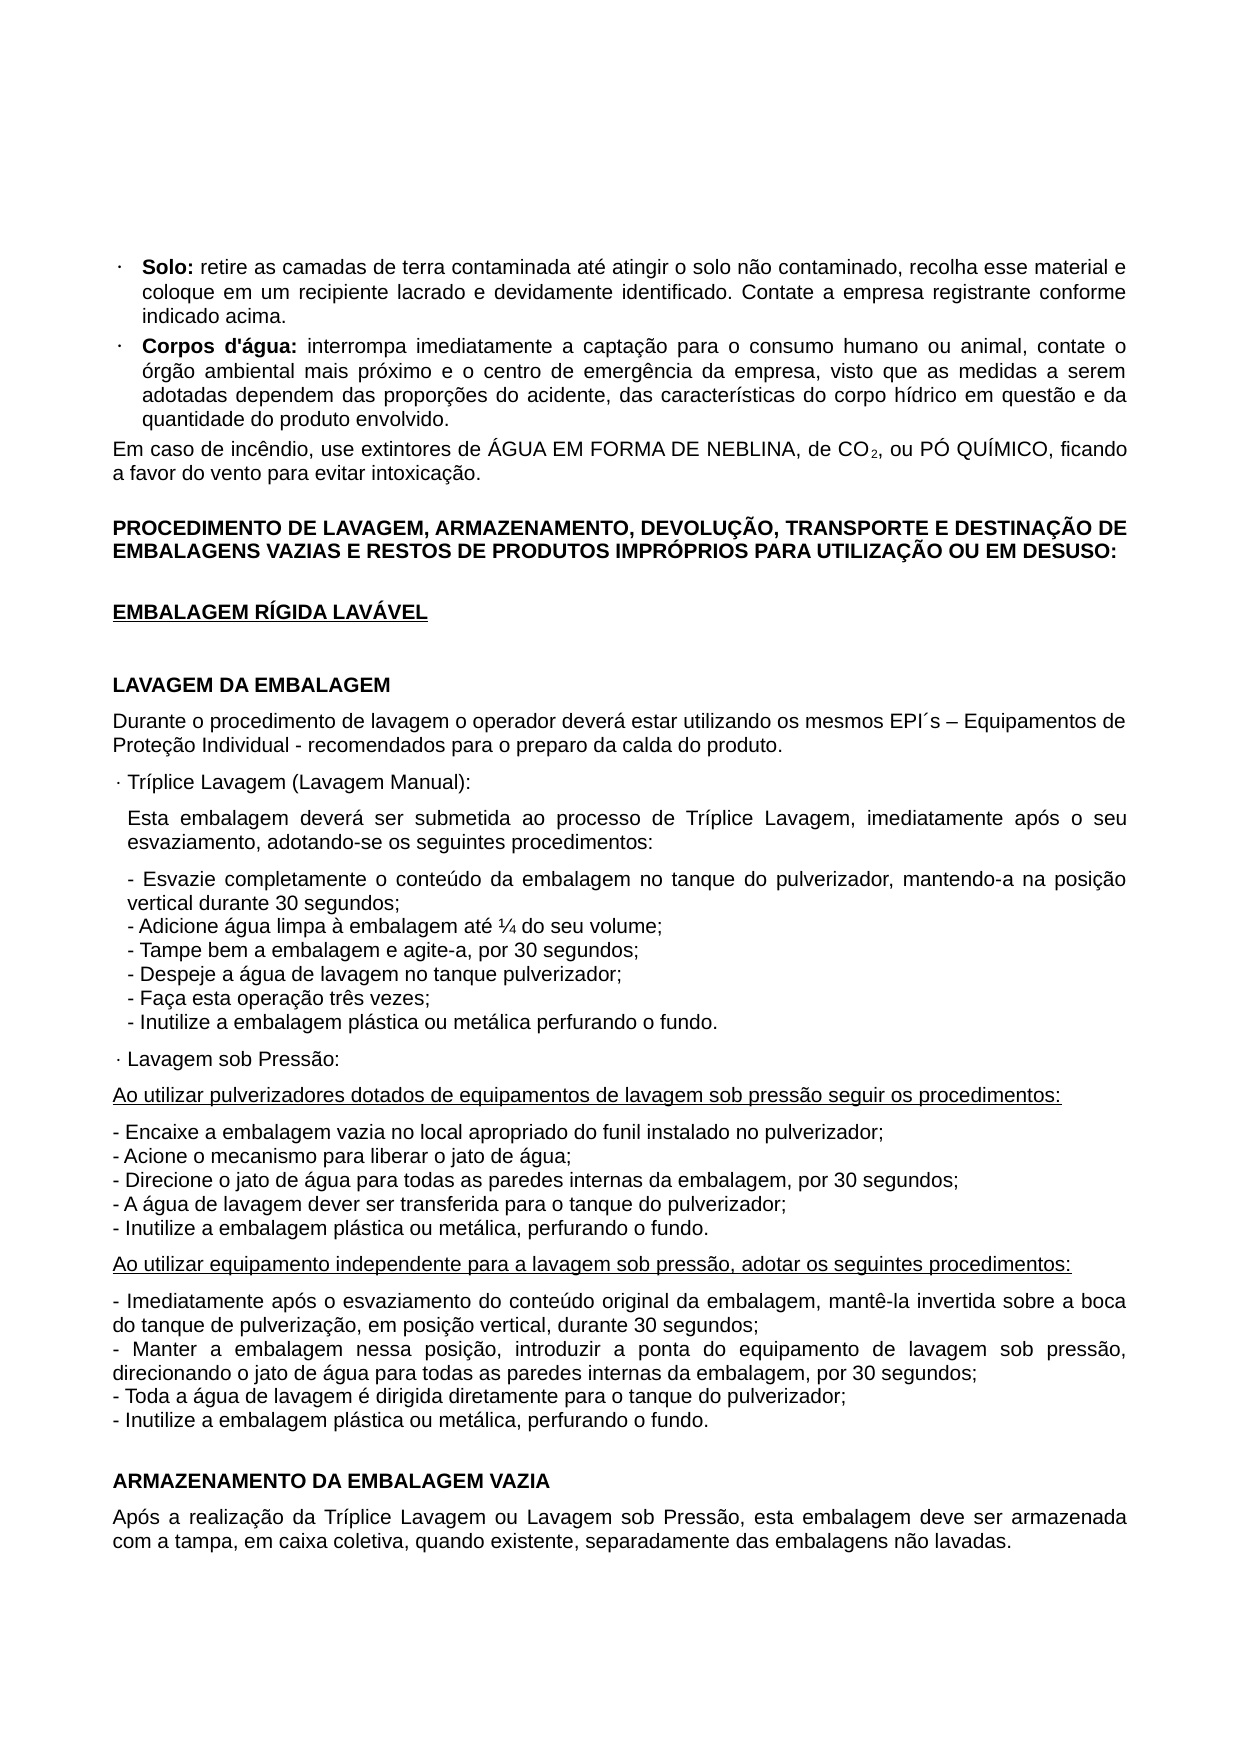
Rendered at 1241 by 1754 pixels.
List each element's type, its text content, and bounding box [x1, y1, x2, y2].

text - Inutilize a embalagem plástica ou metálica, perfurando o fundo. [112, 1216, 1128, 1239]
text ARMAZENAMENTO DA EMBALAGEM VAZIA [112, 1469, 1128, 1493]
text Ao utilizar pulverizadores dotados de equipamentos de lavagem sob pressão seguir os procedimentos: [112, 1083, 1128, 1107]
text - Tampe bem a embalagem e agite-a, por 30 segundos; [127, 938, 1128, 962]
list Tríplice Lavagem (Lavagem Manual): [112, 769, 1128, 793]
text - Adicione água limpa à embalagem até ¼ do seu volume; [127, 914, 1128, 938]
text PROCEDIMENTO DE LAVAGEM, ARMAZENAMENTO, DEVOLUÇÃO, TRANSPORTE E DESTINAÇÃO DE EMBALAGENS VAZIAS E RESTOS DE PRODUTOS IMPRÓPRIOS PARA UTILIZAÇÃO OU EM DESUSO: [112, 515, 1128, 563]
text LAVAGEM DA EMBALAGEM [112, 673, 1128, 697]
text - Manter a embalagem nessa posição, introduzir a ponta do equipamento de lavagem sob pressão, direcionando o jato de água para todas as paredes internas da embalagem, por 30 segundos; [112, 1336, 1128, 1384]
text - Faça esta operação três vezes; [127, 986, 1128, 1010]
text Esta embalagem deverá ser submetida ao processo de Tríplice Lavagem, imediatamente após o seu esvaziamento, adotando-se os seguintes procedimentos: [127, 806, 1128, 854]
text - Acione o mecanismo para liberar o jato de água; [112, 1144, 1128, 1168]
list Solo: retire as camadas de terra contaminada até atingir o solo não contaminado, recolha esse material e coloque em um recipiente lacrado e devidamente identificado. Contate a empresa registrante conforme indicado acima. [112, 255, 1128, 328]
text - A água de lavagem dever ser transferida para o tanque do pulverizador; [112, 1192, 1128, 1216]
text - Toda a água de lavagem é dirigida diretamente para o tanque do pulverizador; [112, 1384, 1128, 1408]
text - Imediatamente após o esvaziamento do conteúdo original da embalagem, mantê-la invertida sobre a boca do tanque de pulverização, em posição vertical, durante 30 segundos; [112, 1288, 1128, 1336]
text Após a realização da Tríplice Lavagem ou Lavagem sob Pressão, esta embalagem deve ser armazenada com a tampa, em caixa coletiva, quando existente, separadamente das embalagens não lavadas. [112, 1505, 1128, 1553]
list Lavagem sob Pressão: [112, 1047, 1128, 1071]
text - Despeje a água de lavagem no tanque pulverizador; [127, 962, 1128, 986]
text - Direcione o jato de água para todas as paredes internas da embalagem, por 30 segundos; [112, 1168, 1128, 1192]
text EMBALAGEM RÍGIDA LAVÁVEL [112, 600, 1128, 624]
text - Inutilize a embalagem plástica ou metálica perfurando o fundo. [127, 1010, 1128, 1034]
text - Inutilize a embalagem plástica ou metálica, perfurando o fundo. [112, 1408, 1128, 1432]
text Ao utilizar equipamento independente para a lavagem sob pressão, adotar os seguintes procedimentos: [112, 1252, 1128, 1276]
text - Esvazie completamente o conteúdo da embalagem no tanque do pulverizador, mantendo-a na posição vertical durante 30 segundos; [127, 866, 1128, 914]
text Em caso de incêndio, use extintores de ÁGUA EM FORMA DE NEBLINA, de CO2, ou PÓ QUÍMICO, ficando a favor do vento para evitar intoxicação. [112, 437, 1128, 485]
text - Encaixe a embalagem vazia no local apropriado do funil instalado no pulverizador; [112, 1120, 1128, 1144]
text Durante o procedimento de lavagem o operador deverá estar utilizando os mesmos EPI´s – Equipamentos de Proteção Individual - recomendados para o preparo da calda do produto. [112, 709, 1128, 757]
list Corpos d'água: interrompa imediatamente a captação para o consumo humano ou animal, contate o órgão ambiental mais próximo e o centro de emergência da empresa, visto que as medidas a serem adotadas dependem das proporções do acidente, das características do corpo hídrico em questão e da quantidade do produto envolvido. [112, 334, 1128, 431]
